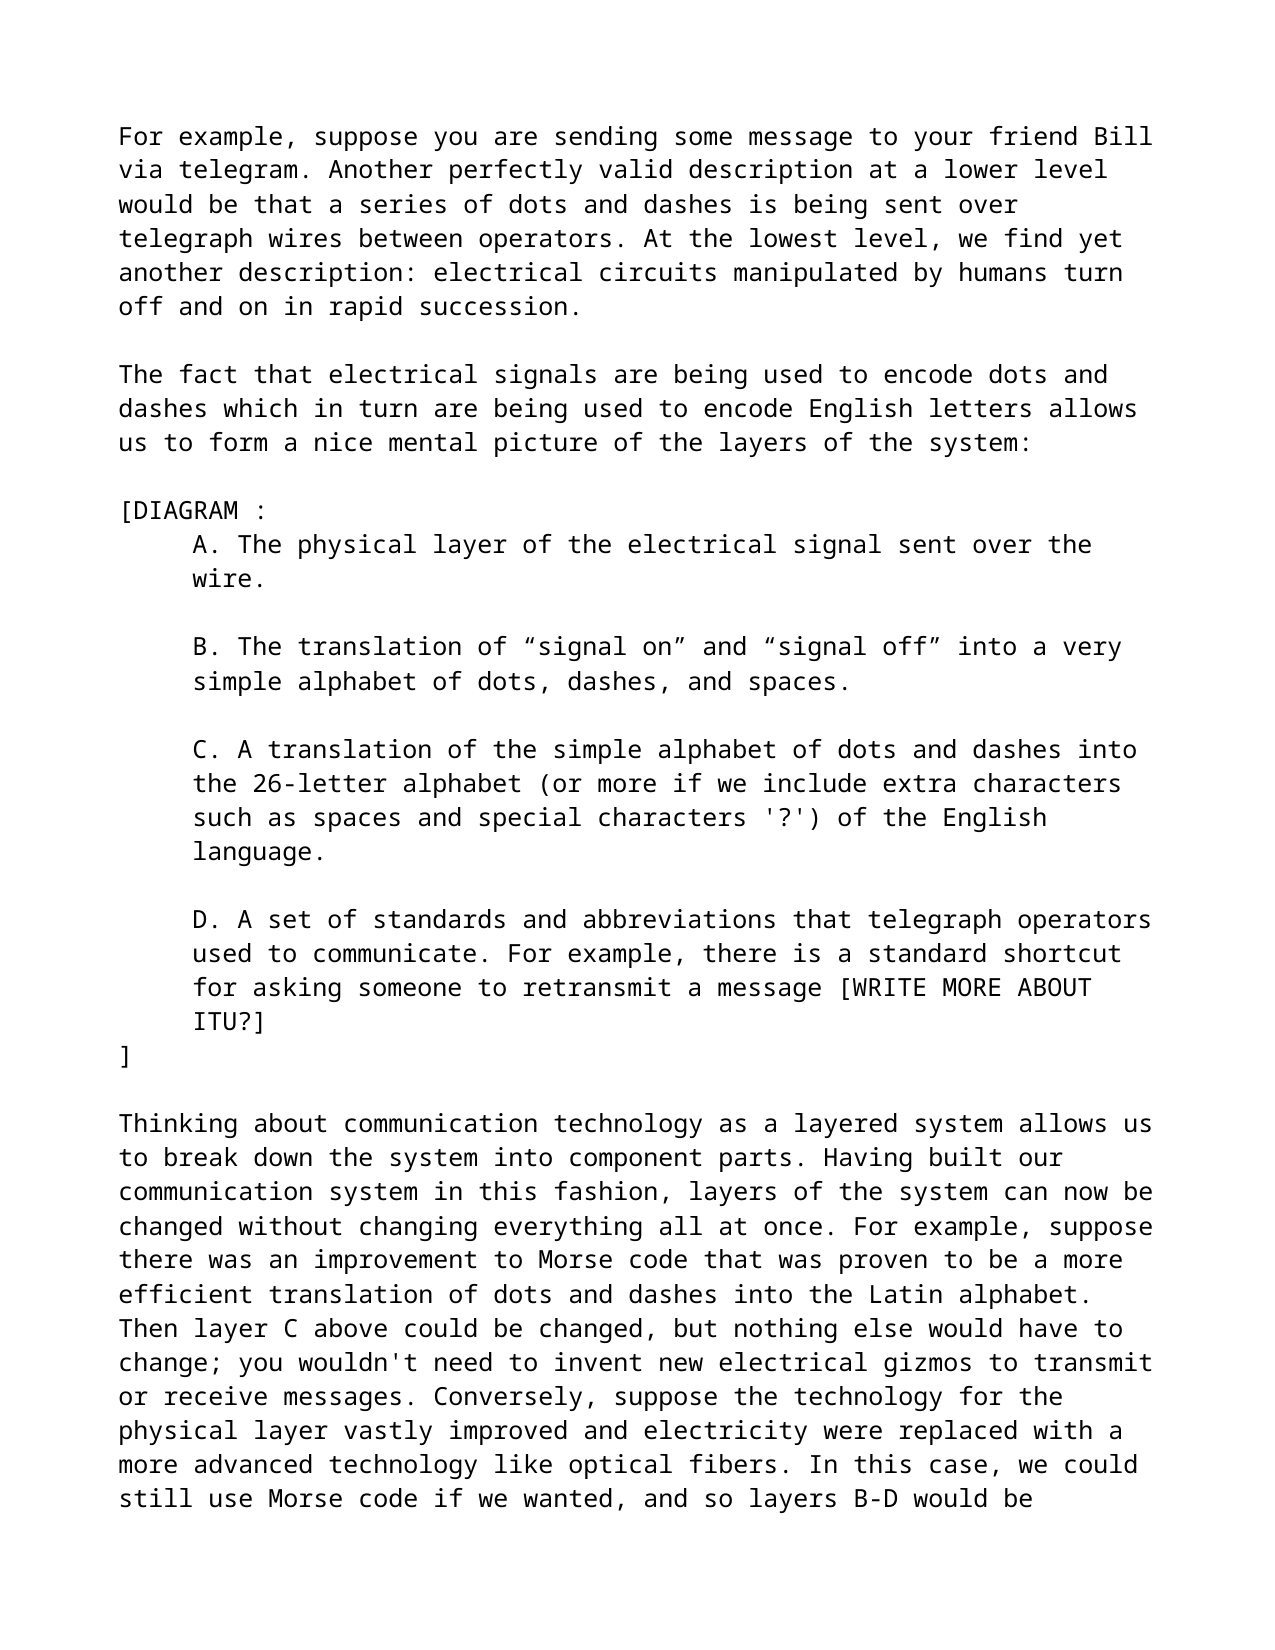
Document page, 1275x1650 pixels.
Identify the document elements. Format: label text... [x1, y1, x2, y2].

text The fact that electrical signals are being used to encode dots and dashes which in turn are being used to encode English letters allows us to form a nice mental picture of the layers of the system: [118, 357, 1157, 459]
text ] [118, 1038, 1157, 1072]
text B. The translation of “signal on” and “signal off” into a very simple alphabet of dots, dashes, and spaces. [192, 629, 1157, 697]
text A. The physical layer of the electrical signal sent over the wire. [192, 527, 1157, 595]
text C. A translation of the simple alphabet of dots and dashes into the 26-letter alphabet (or more if we include extra characters such as spaces and special characters '?') of the English language. [192, 731, 1157, 867]
text [DIAGRAM : [118, 493, 1157, 527]
text Thinking about communication technology as a layered system allows us to break down the system into component parts. Having built our communication system in this fashion, layers of the system can now be changed without changing everything all at once. For example, suppose there was an improvement to Morse code that was proven to be a more efficient translation of dots and dashes into the Latin alphabet. Then layer C above could be changed, but nothing else would have to change; you wouldn't need to invent new electrical gizmos to transmit or receive messages. Conversely, suppose the technology for the physical layer vastly improved and electricity were replaced with a more advanced technology like optical fibers. In this case, we could still use Morse code if we wanted, and so layers B-D would be [118, 1106, 1157, 1515]
text For example, suppose you are sending some message to your friend Bill via telegram. Another perfectly valid description at a lower level would be that a series of dots and dashes is being sent over telegraph wires between operators. At the lowest level, we find yet another description: electrical circuits manipulated by humans turn off and on in rapid succession. [118, 118, 1157, 322]
text D. A set of standards and abbreviations that telegraph operators used to communicate. For example, there is a standard shortcut for asking someone to retransmit a message [WRITE MORE ABOUT ITU?] [192, 902, 1157, 1038]
